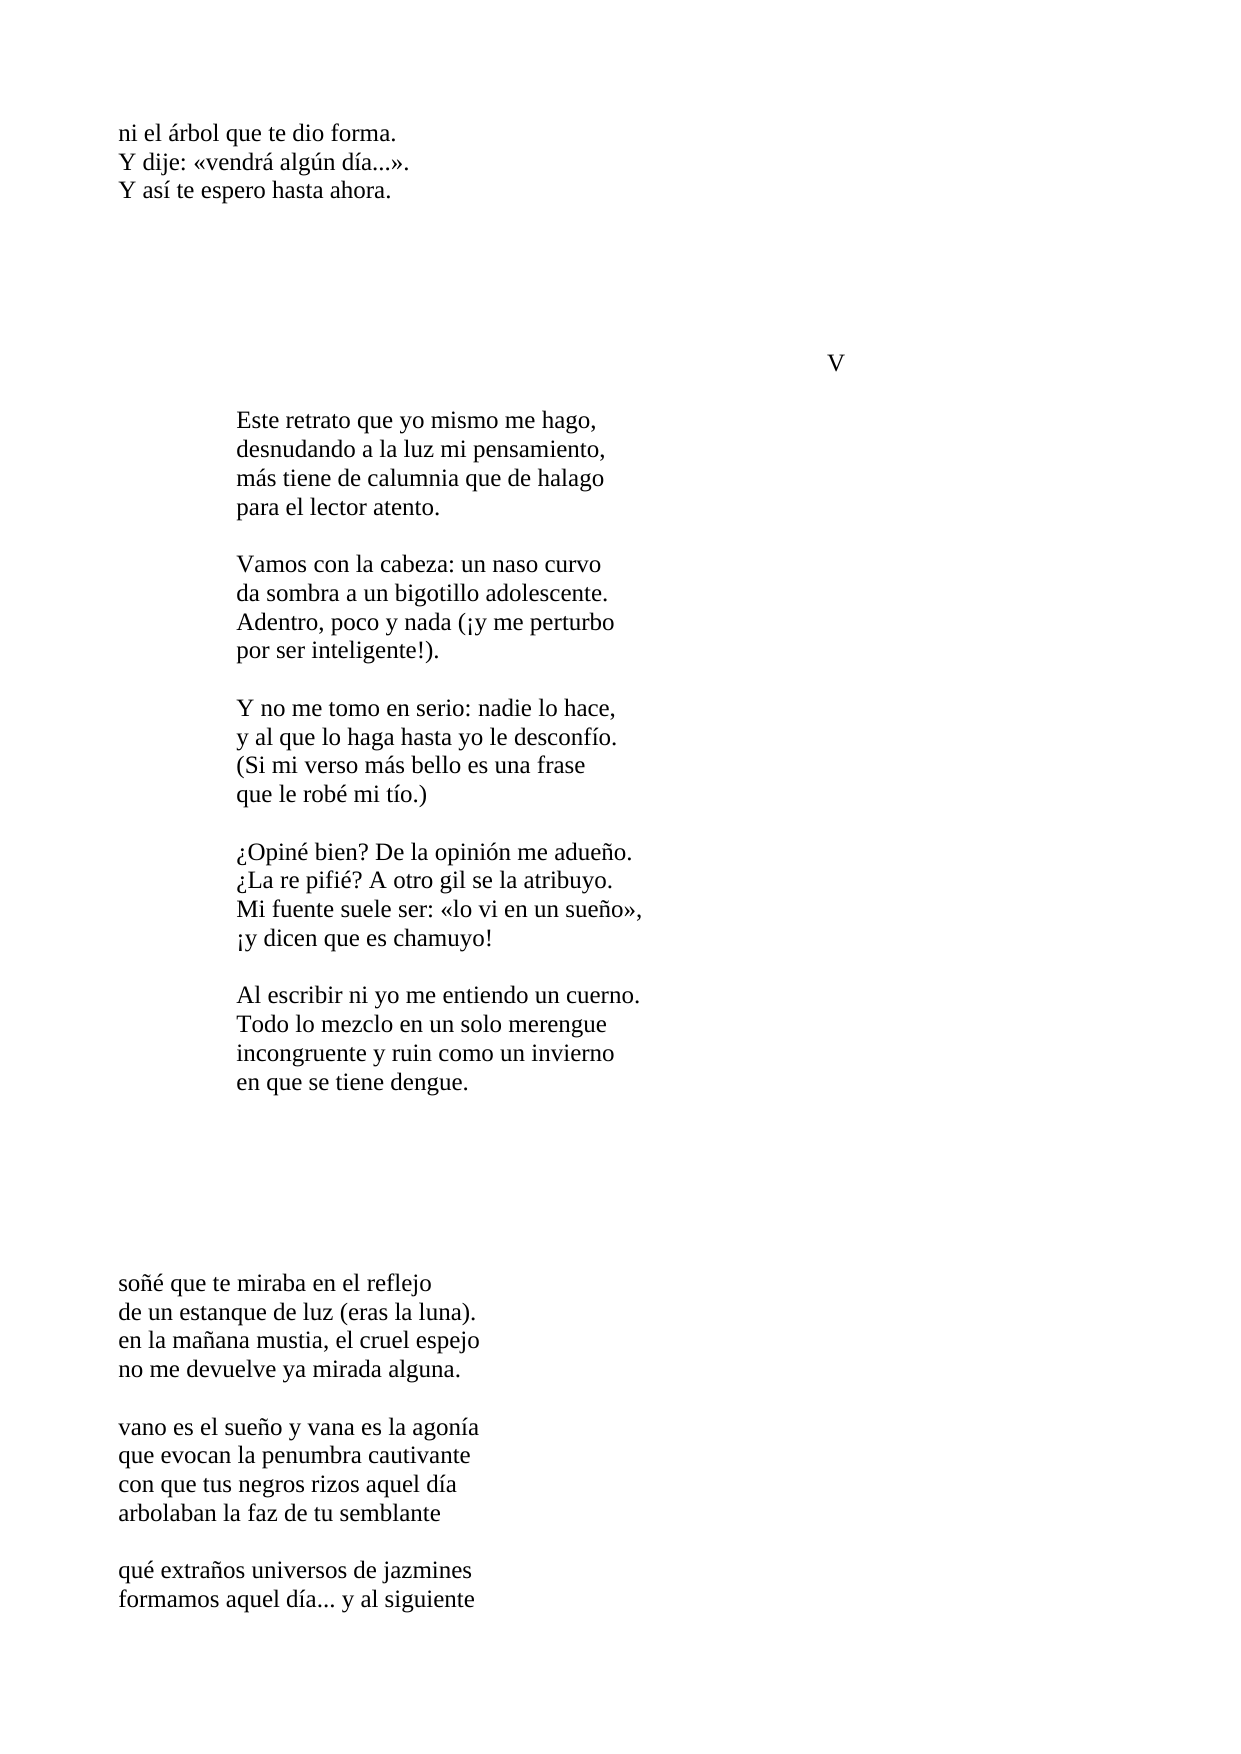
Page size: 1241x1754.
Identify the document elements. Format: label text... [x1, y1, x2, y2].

text Este retrato que yo mismo me hago, [118, 406, 1122, 434]
text Adentro, poco y nada (¡y me perturbo [118, 607, 1122, 636]
text no me devuelve ya mirada alguna. [118, 1354, 1122, 1383]
text vano es el sueño y vana es la agonía [118, 1412, 1122, 1441]
text de un estanque de luz (eras la luna). [118, 1297, 1122, 1326]
text más tiene de calumnia que de halago [118, 463, 1122, 492]
text soñé que te miraba en el reflejo [118, 1268, 1122, 1297]
text en la mañana mustia, el cruel espejo [118, 1326, 1122, 1354]
text desnudando a la luz mi pensamiento, [118, 434, 1122, 463]
text formamos aquel día... y al siguiente [118, 1584, 1122, 1613]
text ¿Opiné bien? De la opinión me adueño. [118, 837, 1122, 866]
text Y no me tomo en serio: nadie lo hace, [118, 693, 1122, 722]
text Y así te espero hasta ahora. [118, 176, 1122, 204]
text ni el árbol que te dio forma. [118, 118, 1122, 147]
text ¡y dicen que es chamuyo! [118, 923, 1122, 952]
text para el lector atento. [118, 492, 1122, 521]
text Y dije: «vendrá algún día...». [118, 147, 1122, 176]
text en que se tiene dengue. [118, 1067, 1122, 1096]
text Todo lo mezclo en un solo merengue [118, 1009, 1122, 1038]
text Vamos con la cabeza: un naso curvo [118, 549, 1122, 578]
text qué extraños universos de jazmines [118, 1556, 1122, 1584]
text por ser inteligente!). [118, 636, 1122, 664]
text incongruente y ruin como un invierno [118, 1038, 1122, 1067]
text V [118, 348, 1122, 377]
text que le robé mi tío.) [118, 779, 1122, 808]
text arbolaban la faz de tu semblante [118, 1498, 1122, 1527]
text Mi fuente suele ser: «lo vi en un sueño», [118, 894, 1122, 923]
text ¿La re pifié? A otro gil se la atribuyo. [118, 866, 1122, 894]
text con que tus negros rizos aquel día [118, 1469, 1122, 1498]
text Al escribir ni yo me entiendo un cuerno. [118, 981, 1122, 1009]
text da sombra a un bigotillo adolescente. [118, 578, 1122, 607]
text (Si mi verso más bello es una frase [118, 751, 1122, 779]
text que evocan la penumbra cautivante [118, 1441, 1122, 1469]
text y al que lo haga hasta yo le desconfío. [118, 722, 1122, 751]
